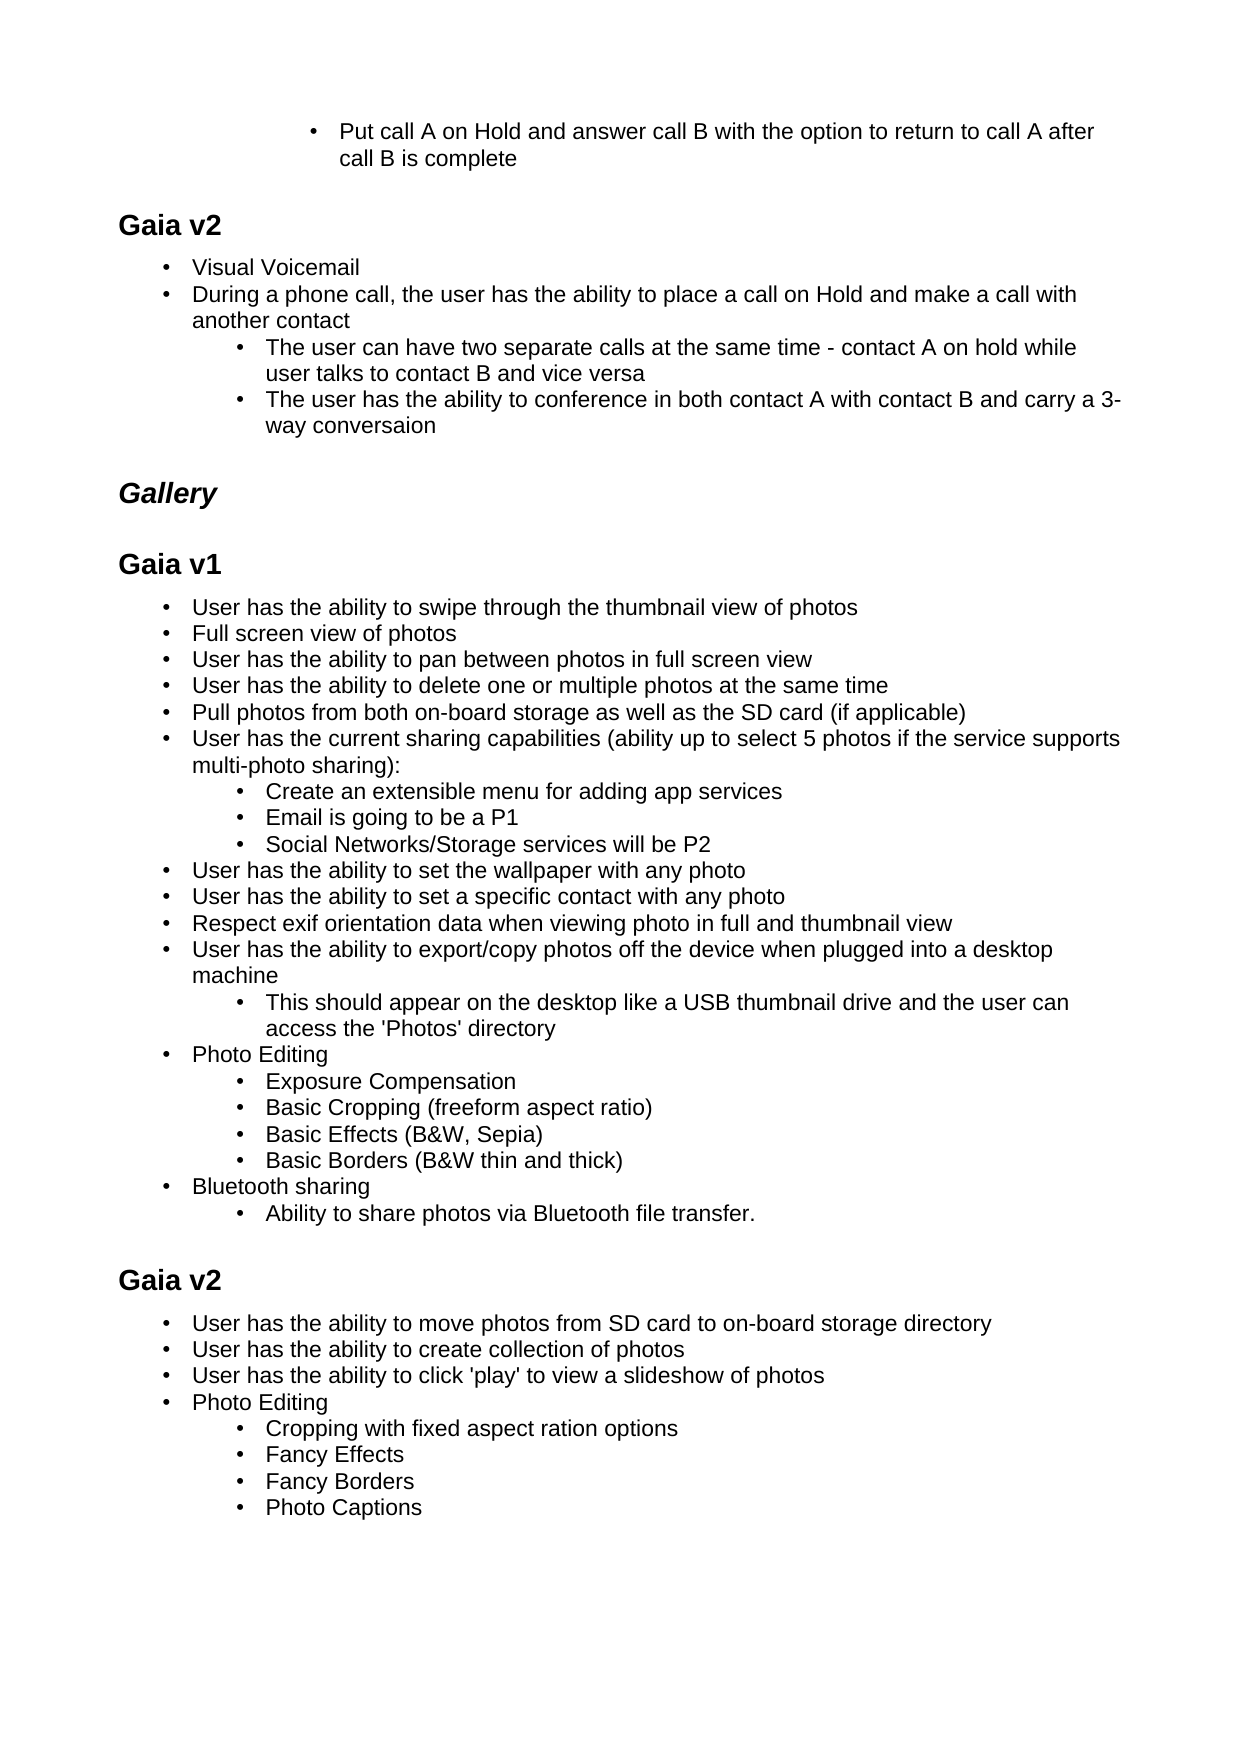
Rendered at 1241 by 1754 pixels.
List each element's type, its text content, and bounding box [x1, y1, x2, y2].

subtitle Gallery [118, 476, 1122, 510]
list Basic Cropping (freeform aspect ratio) [236, 1094, 1122, 1121]
list User has the ability to create collection of photos [162, 1336, 1122, 1362]
list User has the ability to move photos from SD card to on-board storage directory [162, 1309, 1122, 1336]
list User has the ability to swipe through the thumbnail view of photos [162, 593, 1122, 620]
list Fancy Borders [236, 1468, 1122, 1494]
list Bluetooth sharing [162, 1173, 1122, 1199]
list Fancy Effects [236, 1441, 1122, 1468]
list Photo Editing [162, 1041, 1122, 1068]
list Cropping with fixed aspect ration options [236, 1415, 1122, 1441]
list User has the ability to click 'play' to view a slideshow of photos [162, 1362, 1122, 1388]
list During a phone call, the user has the ability to place a call on Hold and make a call with another contact [162, 281, 1122, 333]
list Pull photos from both on-board storage as well as the SD card (if applicable) [162, 699, 1122, 725]
list User has the ability to set a specific contact with any photo [162, 883, 1122, 910]
list User has the current sharing capabilities (ability up to select 5 photos if the service supports multi-photo sharing): [162, 725, 1122, 778]
list User has the ability to delete one or multiple photos at the same time [162, 672, 1122, 699]
list The user has the ability to conference in both contact A with contact B and carry a 3-way conversaion [236, 386, 1122, 439]
list User has the ability to export/copy photos off the device when plugged into a desktop machine [162, 936, 1122, 989]
list Ability to share photos via Bluetooth file transfer. [236, 1199, 1122, 1226]
list Photo Captions [236, 1494, 1122, 1520]
list Social Networks/Storage services will be P2 [236, 831, 1122, 857]
list Photo Editing [162, 1388, 1122, 1415]
list Exposure Compensation [236, 1068, 1122, 1094]
subtitle Gaia v1 [118, 547, 1122, 581]
subtitle Gaia v2 [118, 1263, 1122, 1297]
list Full screen view of photos [162, 620, 1122, 646]
subtitle Gaia v2 [118, 208, 1122, 242]
list Basic Borders (B&W thin and thick) [236, 1147, 1122, 1173]
list User has the ability to set the wallpaper with any photo [162, 857, 1122, 883]
list Visual Voicemail [162, 254, 1122, 281]
list Put call A on Hold and answer call B with the option to return to call A after call B is complete [309, 118, 1122, 171]
list Email is going to be a P1 [236, 804, 1122, 831]
list The user can have two separate calls at the same time - contact A on hold while user talks to contact B and vice versa [236, 333, 1122, 386]
list User has the ability to pan between photos in full screen view [162, 646, 1122, 672]
list Respect exif orientation data when viewing photo in full and thumbnail view [162, 910, 1122, 936]
list This should appear on the desktop like a USB thumbnail drive and the user can access the 'Photos' directory [236, 989, 1122, 1041]
list Basic Effects (B&W, Sepia) [236, 1121, 1122, 1147]
list Create an extensible menu for adding app services [236, 778, 1122, 804]
